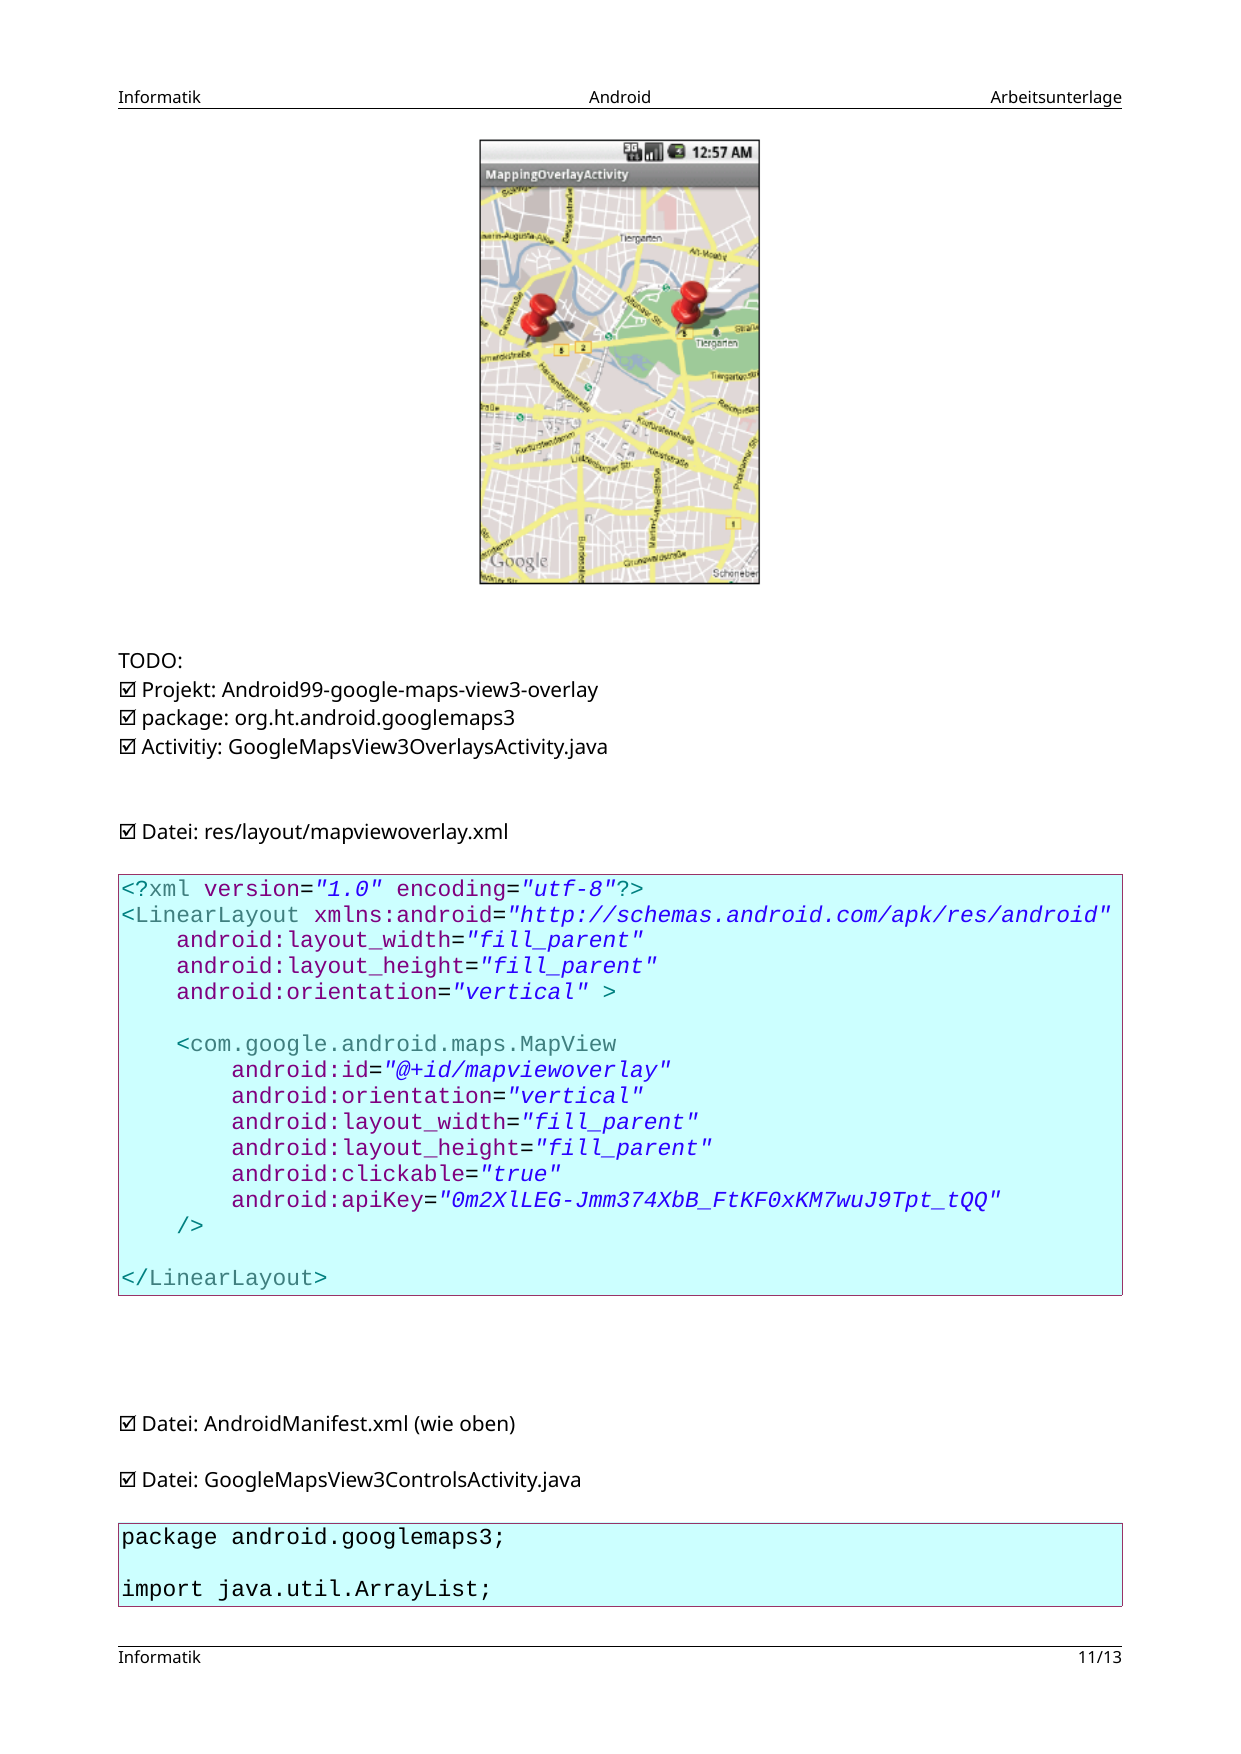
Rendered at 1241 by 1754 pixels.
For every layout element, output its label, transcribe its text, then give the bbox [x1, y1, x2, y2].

text android:layout_height="fill_parent" [119, 952, 1122, 978]
text android:orientation="vertical" > [119, 978, 1122, 1004]
text <?xml version="1.0" encoding="utf-8"?> [119, 875, 1122, 900]
text /> [119, 1211, 1122, 1237]
list Activitiy: GoogleMapsView3OverlaysActivity.java [118, 732, 1122, 760]
text android:id="@+id/mapviewoverlay" [119, 1056, 1122, 1081]
text android:clickable="true" [119, 1159, 1122, 1185]
text android:layout_width="fill_parent" [119, 1107, 1122, 1133]
text import java.util.ArrayList; [119, 1574, 1122, 1606]
text </LinearLayout> [119, 1263, 1122, 1295]
text package android.googlemaps3; [119, 1524, 1122, 1548]
list Datei: res/layout/mapviewoverlay.xml [118, 817, 1122, 846]
text android:layout_width="fill_parent" [119, 926, 1122, 952]
text <com.google.android.maps.MapView [119, 1029, 1122, 1056]
text android:layout_height="fill_parent" [119, 1133, 1122, 1159]
text <LinearLayout xmlns:android="http://schemas.android.com/apk/res/android" [119, 900, 1122, 926]
text android:orientation="vertical" [119, 1081, 1122, 1107]
text android:apiKey="0m2XlLEG-Jmm374XbB_FtKF0xKM7wuJ9Tpt_tQQ" [119, 1185, 1122, 1211]
picture [477, 137, 764, 590]
list Datei: GoogleMapsView3ControlsActivity.java [118, 1466, 1122, 1494]
list Projekt: Android99-google-maps-view3-overlay [118, 675, 1122, 703]
text TODO: [118, 646, 1122, 675]
list Datei: AndroidManifest.xml (wie oben) [118, 1409, 1122, 1466]
list package: org.ht.android.googlemaps3 [118, 703, 1122, 732]
